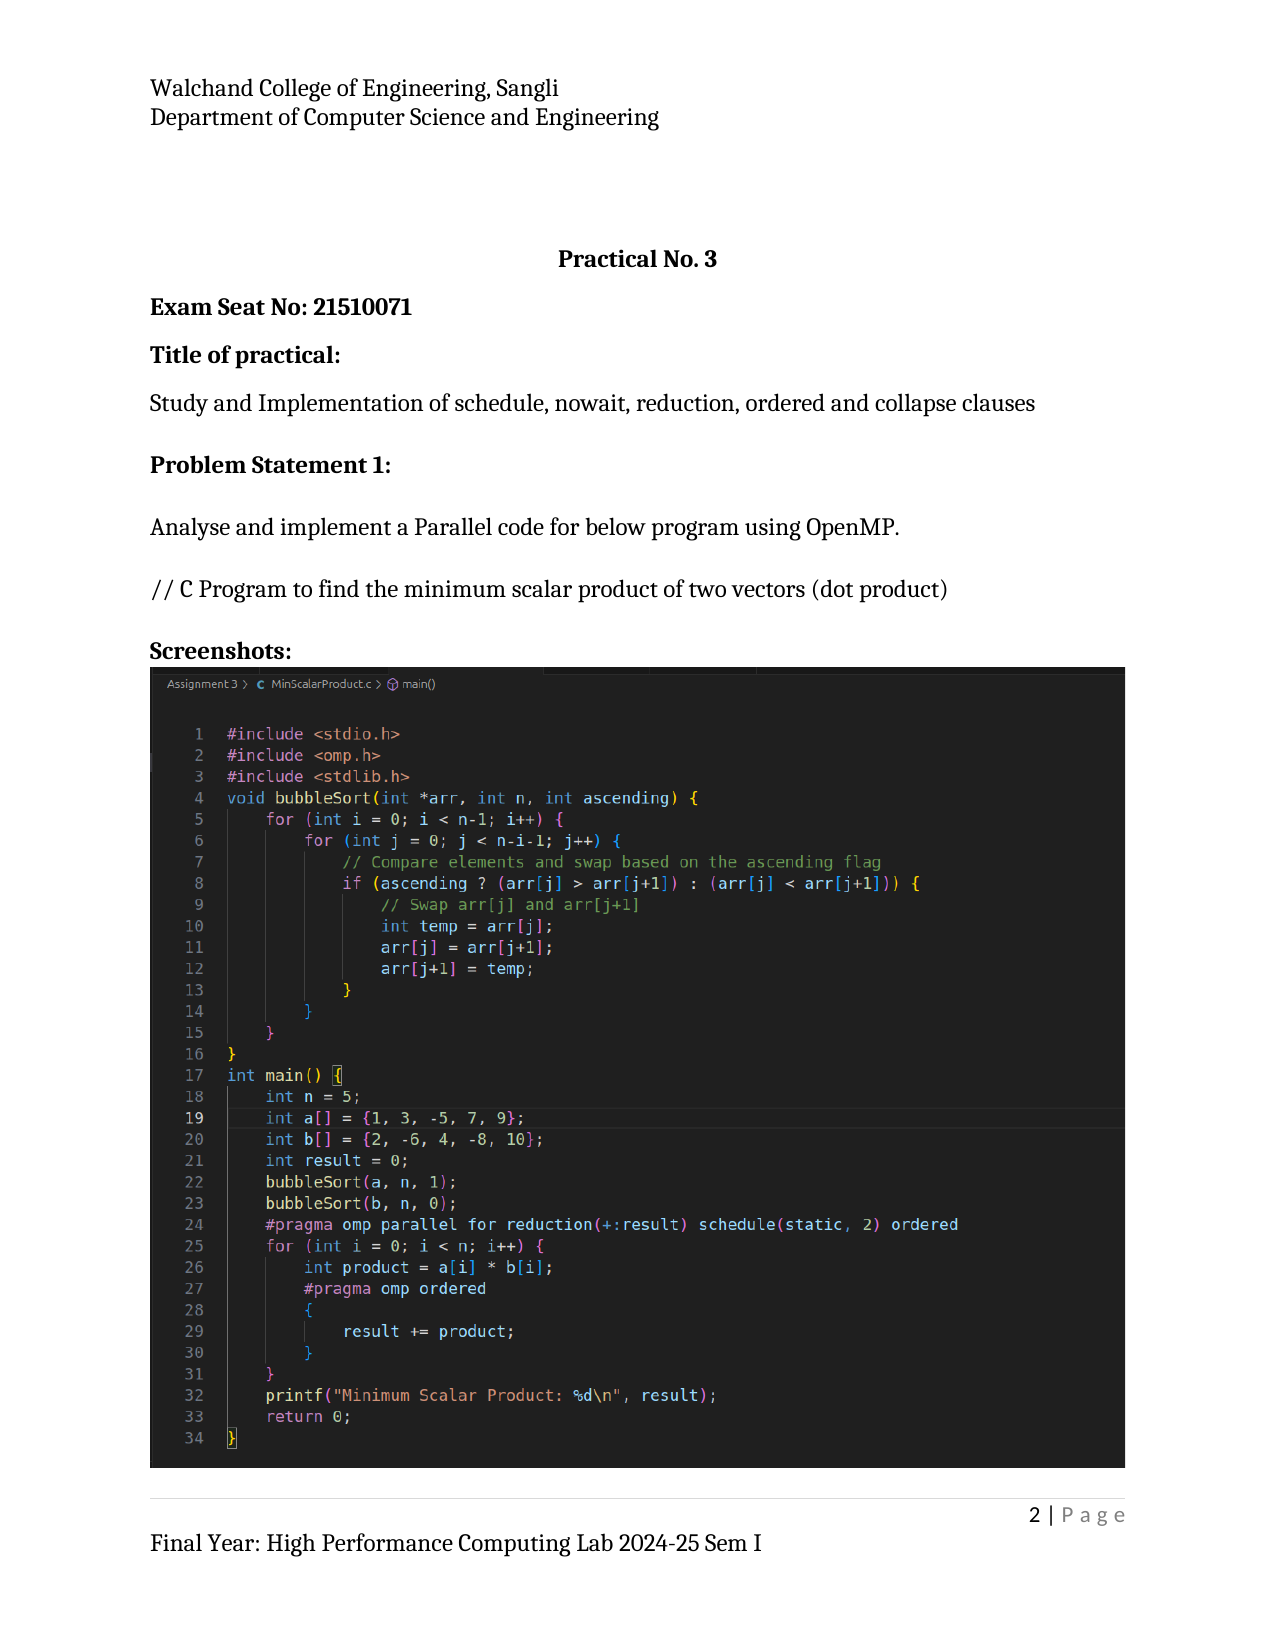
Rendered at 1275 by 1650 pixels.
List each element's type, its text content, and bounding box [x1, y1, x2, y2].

text Problem Statement 1: [150, 451, 1125, 479]
picture [150, 667, 1125, 1468]
text Practical No. 3 [150, 245, 1125, 274]
text Exam Seat No: 21510071 [150, 293, 1125, 322]
text // C Program to find the minimum scalar product of two vectors (dot product) [150, 575, 1125, 603]
text Study and Implementation of schedule, nowait, reduction, ordered and collapse clauses [150, 388, 1125, 417]
text Screenshots: [150, 637, 1125, 666]
text Title of practical: [150, 341, 1125, 369]
text Analyse and implement a Parallel code for below program using OpenMP. [150, 513, 1125, 541]
